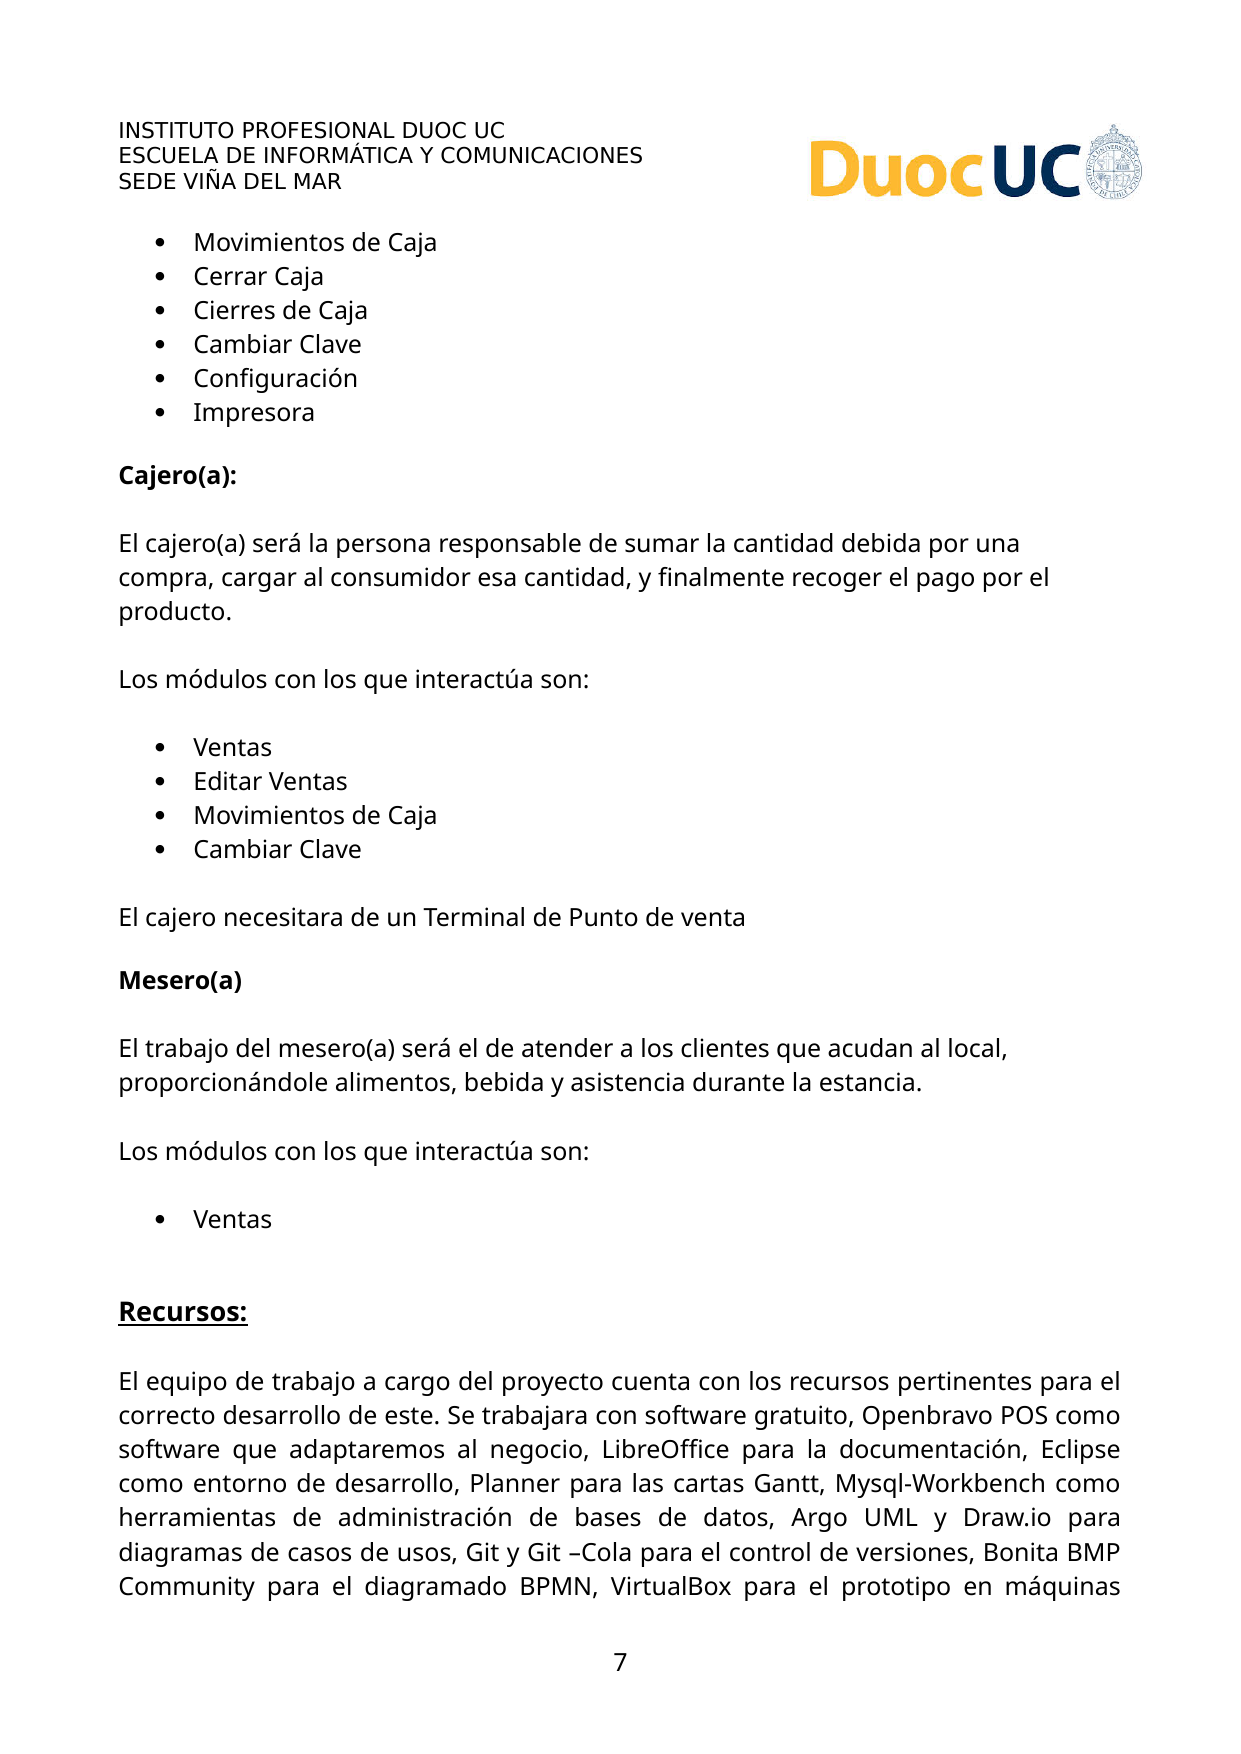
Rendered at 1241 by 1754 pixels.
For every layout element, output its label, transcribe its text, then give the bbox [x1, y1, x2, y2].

text El trabajo del mesero(a) será el de atender a los clientes que acudan al local, proporcionándole alimentos, bebida y asistencia durante la estancia. [118, 1031, 1122, 1099]
text El equipo de trabajo a cargo del proyecto cuenta con los recursos pertinentes para el correcto desarrollo de este. Se trabajara con software gratuito, Openbravo POS como software que adaptaremos al negocio, LibreOffice para la documentación, Eclipse como entorno de desarrollo, Planner para las cartas Gantt, Mysql-Workbench como herramientas de administración de bases de datos, Argo UML y Draw.io para diagramas de casos de usos, Git y Git –Cola para el control de versiones, Bonita BMP Community para el diagramado BPMN, VirtualBox para el prototipo en máquinas [118, 1364, 1122, 1602]
text Mesero(a) [118, 963, 1122, 997]
list Movimientos de Caja [156, 798, 1122, 832]
text Recursos: [118, 1293, 1122, 1330]
text Los módulos con los que interactúa son: [118, 1133, 1122, 1167]
list Editar Ventas [156, 764, 1122, 798]
list Cerrar Caja [156, 258, 1122, 292]
text Cajero(a): [118, 457, 1122, 491]
picture [794, 120, 1154, 203]
list Configuración [156, 360, 1122, 394]
list Cambiar Clave [156, 326, 1122, 360]
text Los módulos con los que interactúa son: [118, 662, 1122, 696]
list Ventas [156, 730, 1122, 764]
text El cajero necesitara de un Terminal de Punto de venta [118, 900, 1122, 934]
list Movimientos de Caja [156, 224, 1122, 258]
text El cajero(a) será la persona responsable de sumar la cantidad debida por una compra, cargar al consumidor esa cantidad, y finalmente recoger el pago por el producto. [118, 525, 1122, 628]
list Cierres de Caja [156, 292, 1122, 326]
list Ventas [156, 1201, 1122, 1235]
list Cambiar Clave [156, 832, 1122, 866]
list Impresora [156, 394, 1122, 428]
